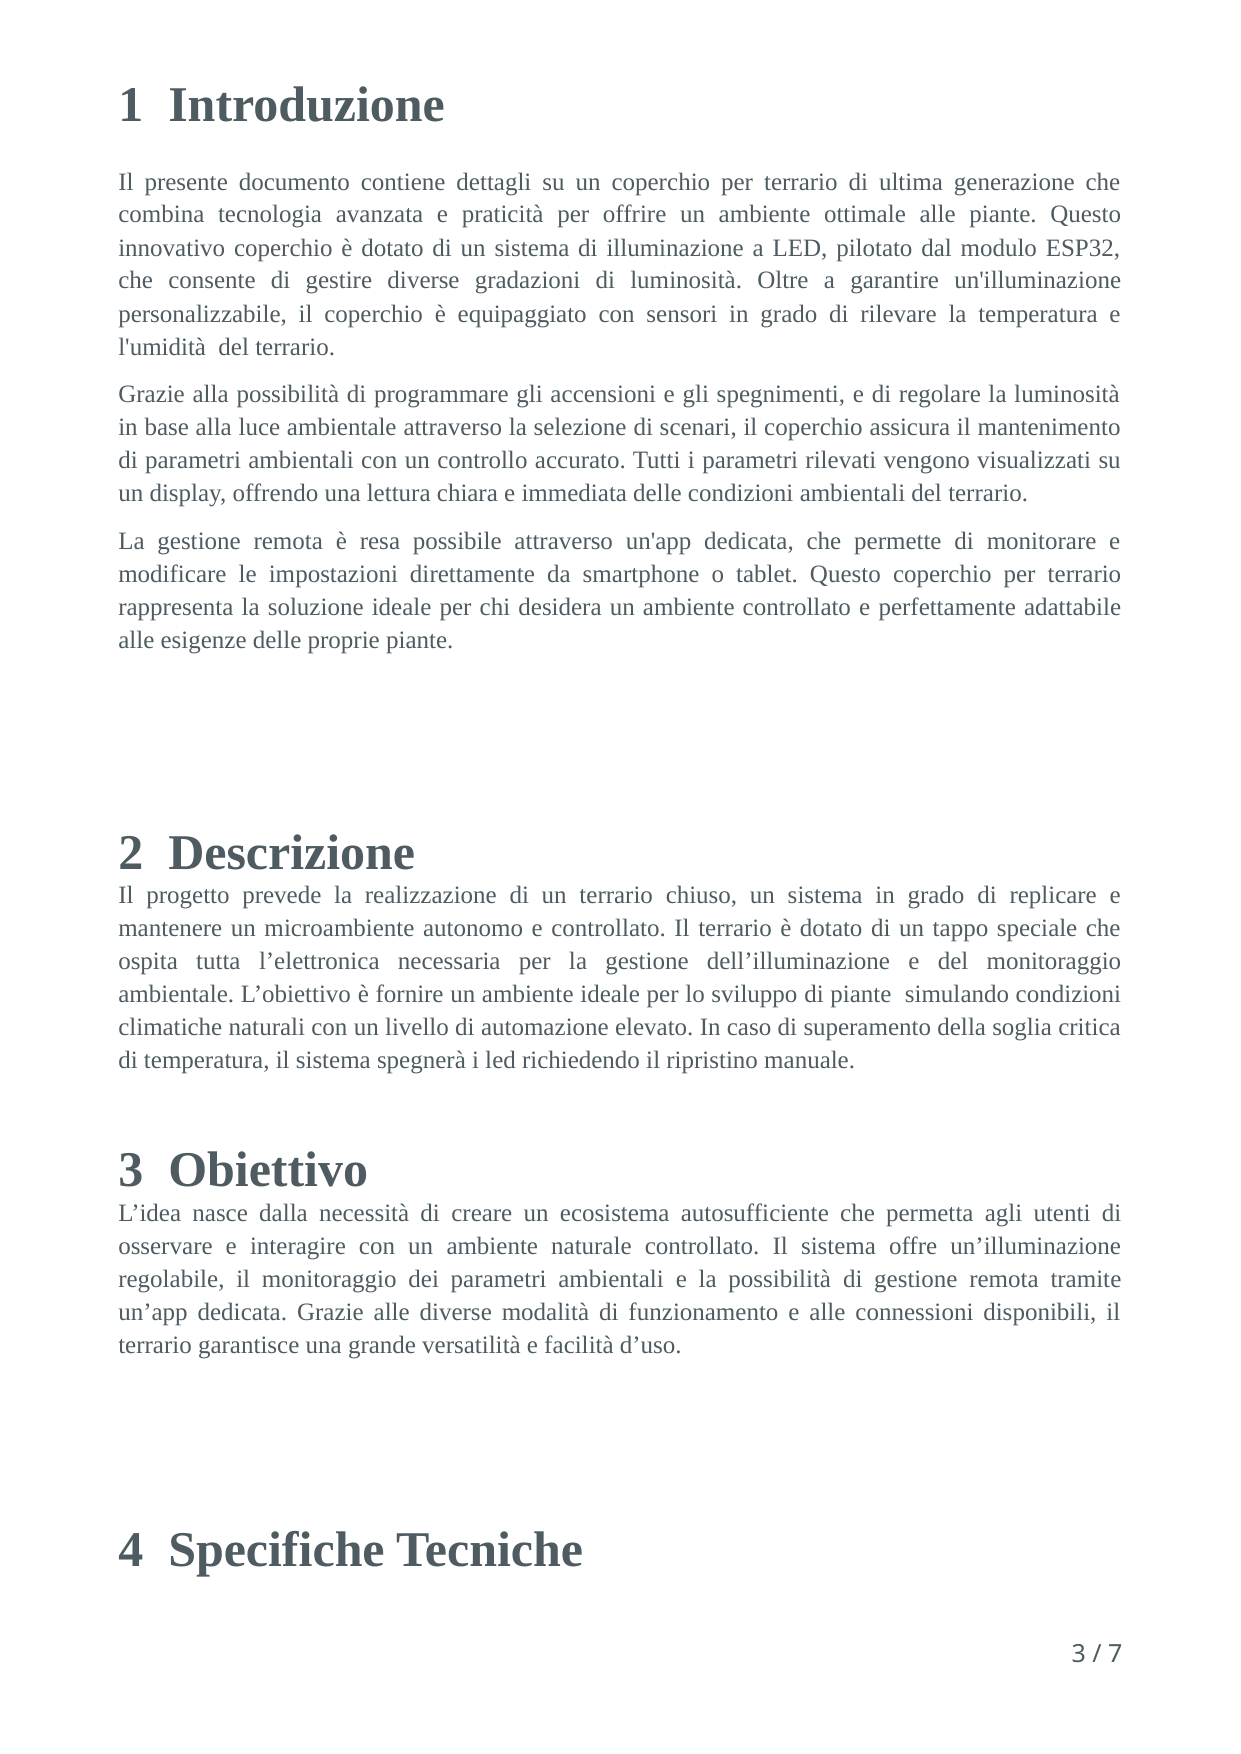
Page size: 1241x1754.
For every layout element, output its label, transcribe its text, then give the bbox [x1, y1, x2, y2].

subtitle Introduzione [118, 75, 168, 132]
text Il progetto prevede la realizzazione di un terrario chiuso, un sistema in grado di replicare e mantenere un microambiente autonomo e controllato. Il terrario è dotato di un tappo speciale che ospita tutta l’elettronica necessaria per la gestione dell’illuminazione e del monitoraggio ambientale. L’obiettivo è fornire un ambiente ideale per lo sviluppo di piante simulando condizioni climatiche naturali con un livello di automazione elevato. In caso di superamento della soglia critica di temperatura, il sistema spegnerà i led richiedendo il ripristino manuale. [118, 1041, 1122, 1074]
subtitle Introduzione [445, 75, 1122, 132]
subtitle Obiettivo [118, 1140, 1122, 1198]
text L’idea nasce dalla necessità di creare un ecosistema autosufficiente che permetta agli utenti di osservare e interagire con un ambiente naturale controllato. Il sistema offre un’illuminazione regolabile, il monitoraggio dei parametri ambientali e la possibilità di gestione remota tramite un’app dedicata. Grazie alle diverse modalità di funzionamento e alle connessioni disponibili, il terrario garantisce una grande versatilità e facilità d’uso. [118, 1326, 1122, 1358]
subtitle Specifiche Tecniche [583, 1520, 1122, 1578]
subtitle Descrizione [118, 822, 1122, 880]
text La gestione remota è resa possibile attraverso un'app dedicata, che permette di monitorare e modificare le impostazioni direttamente da smartphone o tablet. Questo coperchio per terrario rappresenta la soluzione ideale per chi desidera un ambiente controllato e perfettamente adattabile alle esigenze delle proprie piante. [118, 621, 1122, 654]
text Il presente documento contiene dettagli su un coperchio per terrario di ultima generazione che combina tecnologia avanzata e praticità per offrire un ambiente ottimale alle piante. Questo innovativo coperchio è dotato di un sistema di illuminazione a LED, pilotato dal modulo ESP32, che consente di gestire diverse gradazioni di luminosità. Oltre a garantire un'illuminazione personalizzabile, il coperchio è equipaggiato con sensori in grado di rilevare la temperatura e l'umidità del terrario. [118, 327, 1122, 360]
text Grazie alla possibilità di programmare gli accensioni e gli spegnimenti, e di regolare la luminosità in base alla luce ambientale attraverso la selezione di scenari, il coperchio assicura il mantenimento di parametri ambientali con un controllo accurato. Tutti i parametri rilevati vengono visualizzati su un display, offrendo una lettura chiara e immediata delle condizioni ambientali del terrario. [118, 474, 1122, 507]
subtitle Specifiche Tecniche [118, 1520, 168, 1578]
